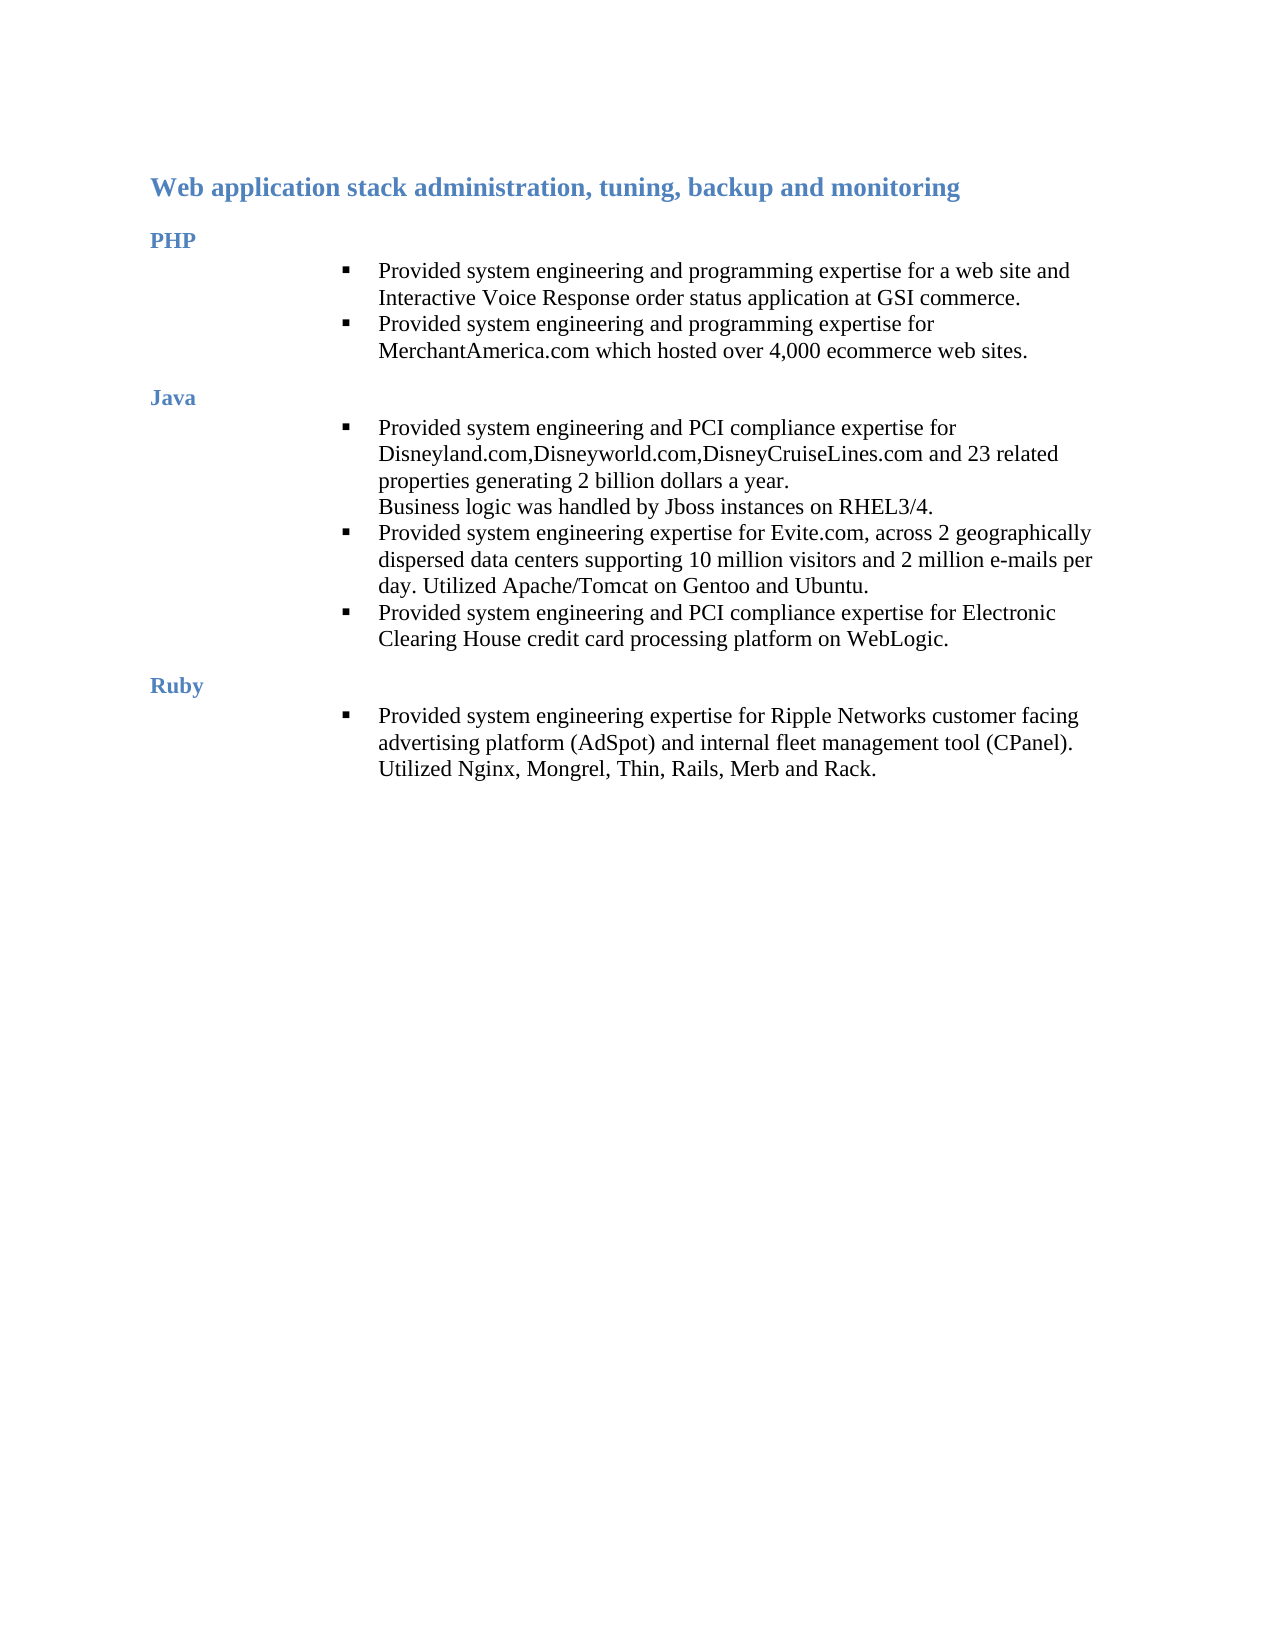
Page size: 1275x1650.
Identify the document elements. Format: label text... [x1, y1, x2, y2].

subtitle Web application stack administration, tuning, backup and monitoring [150, 171, 1125, 202]
list Provided system engineering and PCI compliance expertise for Disneyland.com,Disneyworld.com,DisneyCruiseLines.com and 23 related properties generating 2 billion dollars a year. [341, 414, 1125, 493]
list Provided system engineering expertise for Evite.com, across 2 geographically dispersed data centers supporting 10 million visitors and 2 million e-mails per day. Utilized Apache/Tomcat on Gentoo and Ubuntu. [341, 519, 1125, 598]
list Provided system engineering and programming expertise for MerchantAmerica.com which hosted over 4,000 ecommerce web sites. [341, 310, 1125, 363]
list Provided system engineering expertise for Ripple Networks customer facing advertising platform (AdSpot) and internal fleet management tool (CPanel). Utilized Nginx, Mongrel, Thin, Rails, Merb and Rack. [341, 702, 1125, 781]
list Provided system engineering and programming expertise for a web site and Interactive Voice Response order status application at GSI commerce. [341, 258, 1125, 310]
subtitle Java [150, 384, 1125, 410]
subtitle Ruby [150, 672, 1125, 698]
list Provided system engineering and PCI compliance expertise for Electronic Clearing House credit card processing platform on WebLogic. [341, 598, 1125, 651]
subtitle PHP [150, 227, 1125, 254]
text Business logic was handled by Jboss instances on RHEL3/4. [378, 493, 1125, 519]
